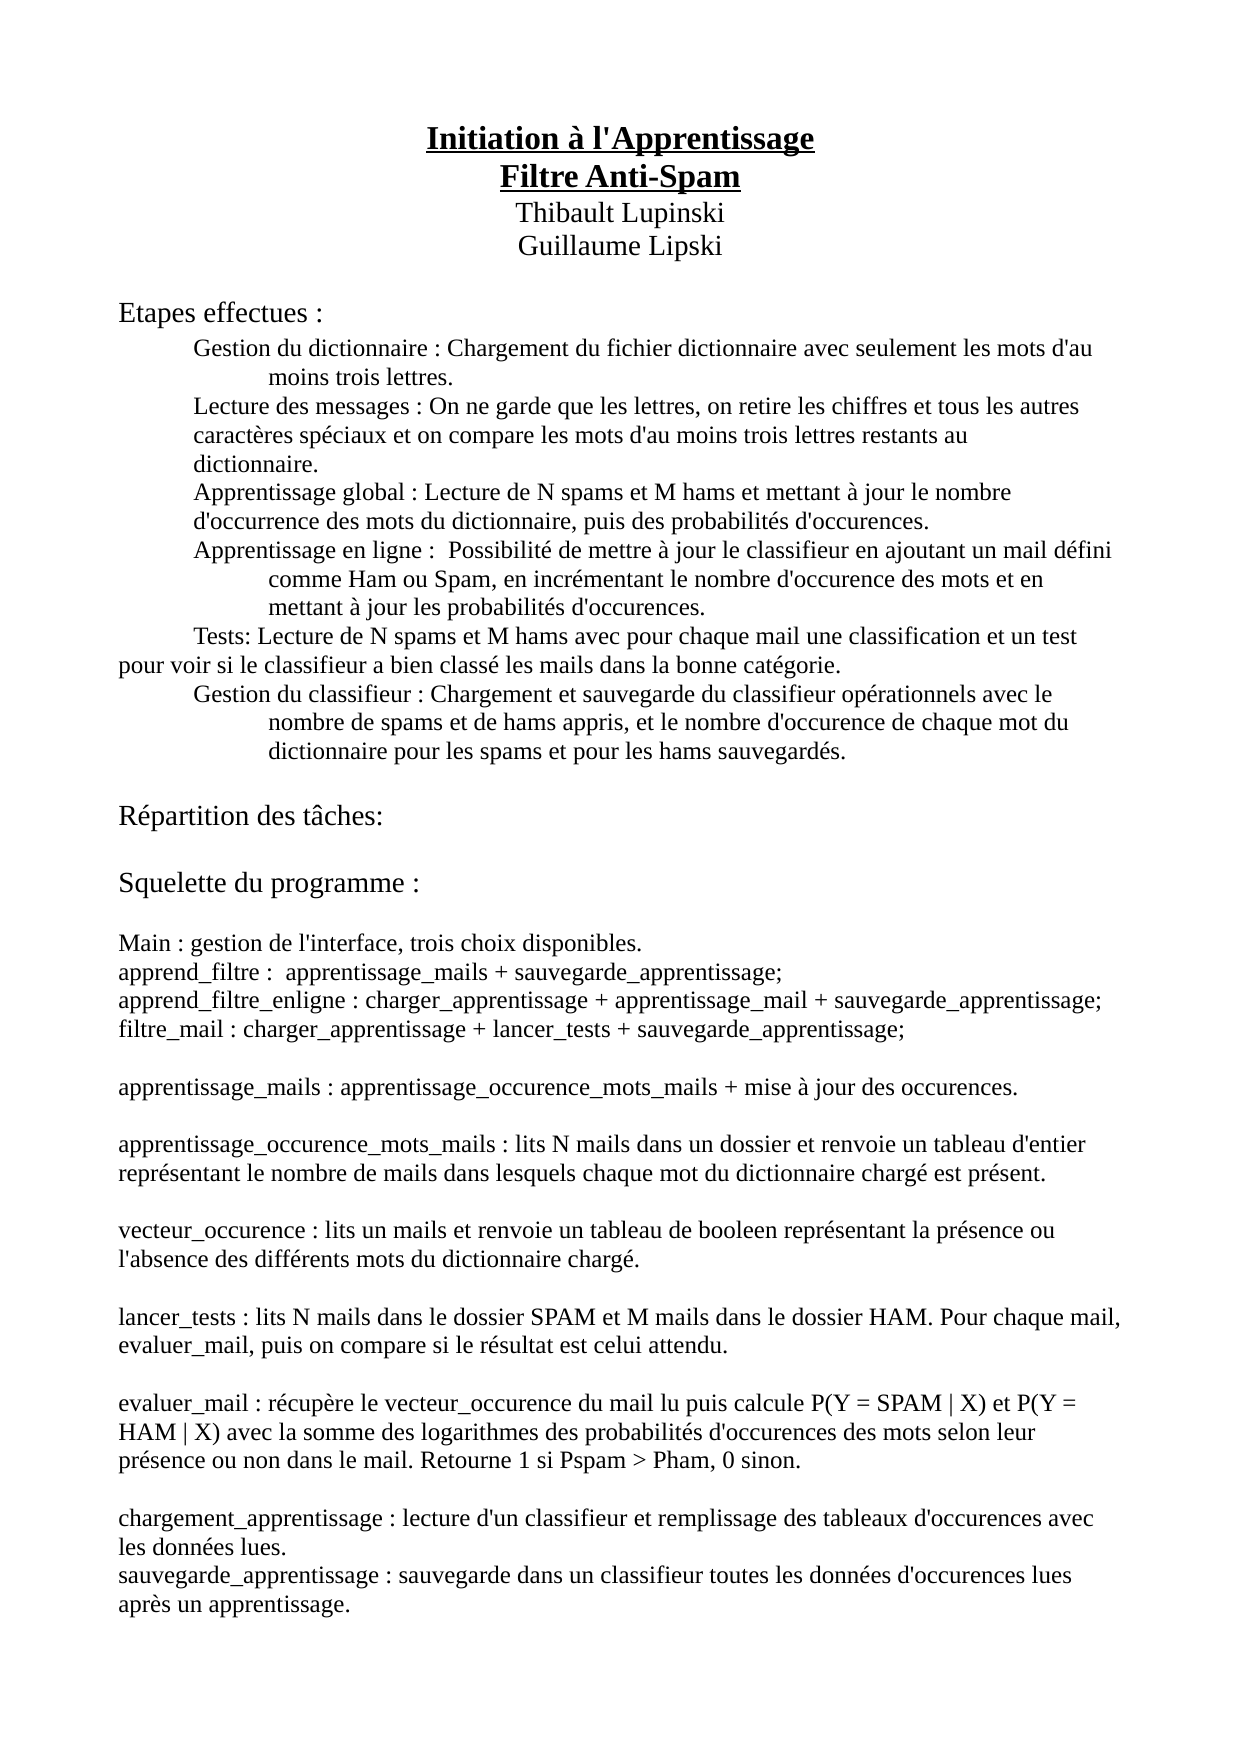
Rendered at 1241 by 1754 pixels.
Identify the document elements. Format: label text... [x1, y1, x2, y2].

text evaluer_mail : récupère le vecteur_occurence du mail lu puis calcule P(Y = SPAM | X) et P(Y = HAM | X) avec la somme des logarithmes des probabilités d'occurences des mots selon leur présence ou non dans le mail. Retourne 1 si Pspam > Pham, 0 sinon. [118, 1388, 1122, 1474]
text Filtre Anti-Spam [118, 156, 1122, 195]
text Etapes effectues : [118, 295, 1122, 329]
text Apprentissage en ligne : Possibilité de mettre à jour le classifieur en ajoutant un mail défini comme Ham ou Spam, en incrémentant le nombre d'occurence des mots et en mettant à jour les probabilités d'occurences. [118, 535, 1122, 621]
text filtre_mail : charger_apprentissage + lancer_tests + sauvegarde_apprentissage; [118, 1014, 1122, 1043]
text Gestion du classifieur : Chargement et sauvegarde du classifieur opérationnels avec le nombre de spams et de hams appris, et le nombre d'occurence de chaque mot du dictionnaire pour les spams et pour les hams sauvegardés. [118, 679, 1122, 765]
text sauvegarde_apprentissage : sauvegarde dans un classifieur toutes les données d'occurences lues après un apprentissage. [118, 1560, 1122, 1618]
text Lecture des messages : On ne garde que les lettres, on retire les chiffres et tous les autres caractères spéciaux et on compare les mots d'au moins trois lettres restants au dictionnaire. [118, 391, 1122, 477]
text Thibault Lupinski [118, 195, 1122, 228]
text chargement_apprentissage : lecture d'un classifieur et remplissage des tableaux d'occurences avec les données lues. [118, 1503, 1122, 1560]
text apprentissage_mails : apprentissage_occurence_mots_mails + mise à jour des occurences. [118, 1072, 1122, 1100]
text Tests: Lecture de N spams et M hams avec pour chaque mail une classification et un test pour voir si le classifieur a bien classé les mails dans la bonne catégorie. [118, 621, 1122, 679]
text Initiation à l'Apprentissage [118, 118, 1122, 156]
text apprentissage_occurence_mots_mails : lits N mails dans un dossier et renvoie un tableau d'entier représentant le nombre de mails dans lesquels chaque mot du dictionnaire chargé est présent. [118, 1129, 1122, 1187]
text Guillaume Lipski [118, 228, 1122, 262]
text Apprentissage global : Lecture de N spams et M hams et mettant à jour le nombre d'occurrence des mots du dictionnaire, puis des probabilités d'occurences. [118, 477, 1122, 535]
text lancer_tests : lits N mails dans le dossier SPAM et M mails dans le dossier HAM. Pour chaque mail, [118, 1302, 1122, 1330]
text Squelette du programme : [118, 866, 1122, 899]
text apprend_filtre : apprentissage_mails + sauvegarde_apprentissage; [118, 957, 1122, 985]
text apprend_filtre_enligne : charger_apprentissage + apprentissage_mail + sauvegarde_apprentissage; [118, 985, 1122, 1014]
text Répartition des tâches: [118, 798, 1122, 832]
text Main : gestion de l'interface, trois choix disponibles. [118, 928, 1122, 957]
text vecteur_occurence : lits un mails et renvoie un tableau de booleen représentant la présence ou l'absence des différents mots du dictionnaire chargé. [118, 1215, 1122, 1273]
text evaluer_mail, puis on compare si le résultat est celui attendu. [118, 1330, 1122, 1359]
text Gestion du dictionnaire : Chargement du fichier dictionnaire avec seulement les mots d'au moins trois lettres. [118, 329, 1122, 391]
